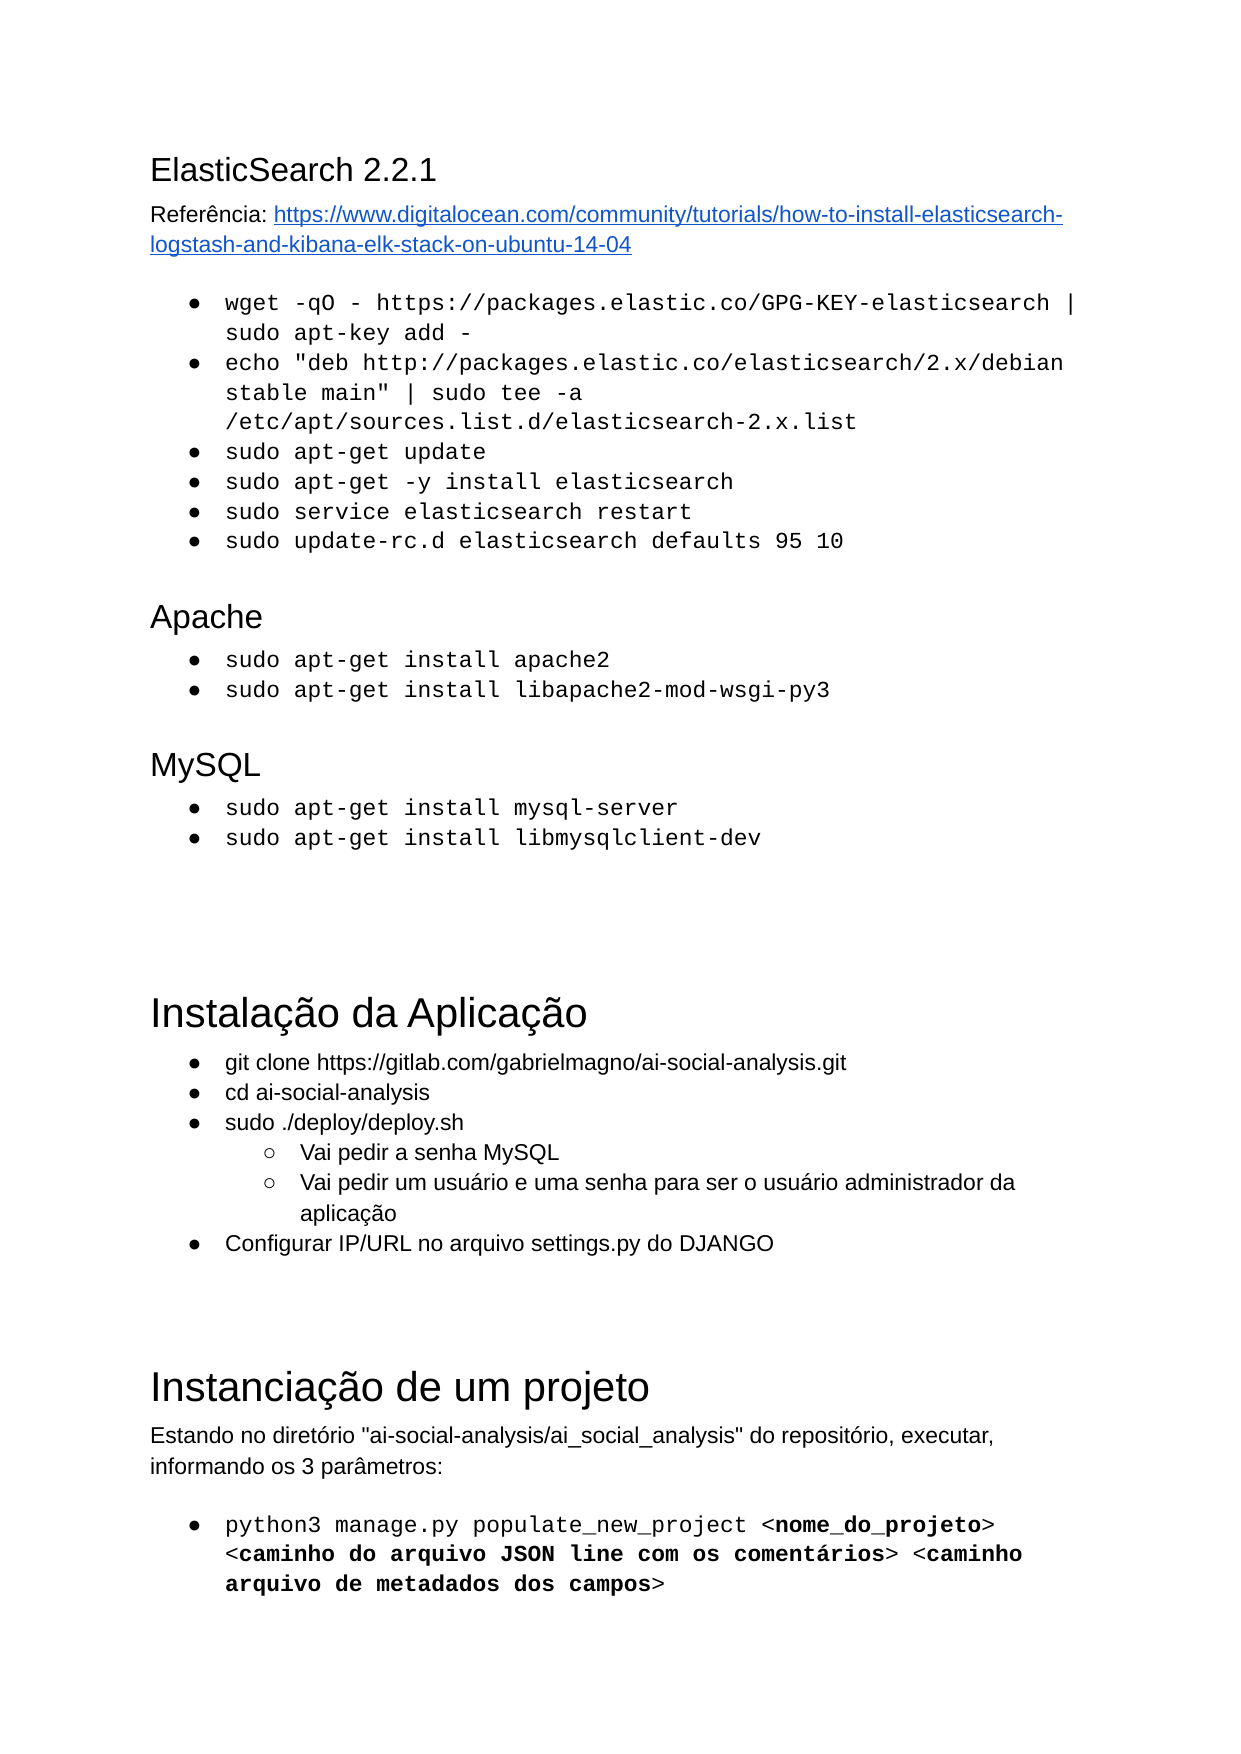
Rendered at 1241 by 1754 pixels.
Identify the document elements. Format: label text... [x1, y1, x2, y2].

subtitle MySQL [150, 745, 1090, 784]
list sudo apt-get install apache2 [187, 648, 1090, 674]
list git clone https://gitlab.com/gabrielmagno/ai-social-analysis.git [187, 1048, 1090, 1075]
subtitle Instanciação de um projeto [150, 1362, 1090, 1410]
list sudo service elasticsearch restart [187, 500, 1090, 526]
list sudo ./deploy/deploy.sh [187, 1109, 1090, 1135]
list sudo apt-get install mysql-server [187, 796, 1090, 822]
list sudo apt-get update [187, 441, 1090, 466]
list Configurar IP/URL no arquivo settings.py do DJANGO [187, 1230, 1090, 1256]
list sudo apt-get install libmysqlclient-dev [187, 826, 1090, 852]
text Referência: https://www.digitalocean.com/community/tutorials/how-to-install-elasticsearch-logstash-and-kibana-elk-stack-on-ubuntu-14-04 [150, 201, 1090, 257]
subtitle ElasticSearch 2.2.1 [150, 150, 1090, 188]
text Estando no diretório "ai-social-analysis/ai_social_analysis" do repositório, executar, informando os 3 parâmetros: [150, 1422, 1090, 1479]
list Vai pedir um usuário e uma senha para ser o usuário administrador da aplicação [262, 1169, 1090, 1226]
list cd ai-social-analysis [187, 1079, 1090, 1105]
subtitle Apache [150, 597, 1090, 636]
list sudo update-rc.d elasticsearch defaults 95 10 [187, 530, 1090, 556]
list wget -qO - https://packages.elastic.co/GPG-KEY-elasticsearch | sudo apt-key add - [187, 292, 1090, 347]
list echo "deb http://packages.elastic.co/elasticsearch/2.x/debian stable main" | sudo tee -a /etc/apt/sources.list.d/elasticsearch-2.x.list [187, 351, 1090, 437]
list sudo apt-get -y install elasticsearch [187, 470, 1090, 496]
list python3 manage.py populate_new_project <nome_do_projeto> <caminho do arquivo JSON line com os comentários> <caminho arquivo de metadados dos campos> [187, 1513, 1090, 1598]
list sudo apt-get install libapache2-mod-wsgi-py3 [187, 678, 1090, 704]
subtitle Instalação da Aplicação [150, 988, 1090, 1036]
list Vai pedir a senha MySQL [262, 1139, 1090, 1165]
